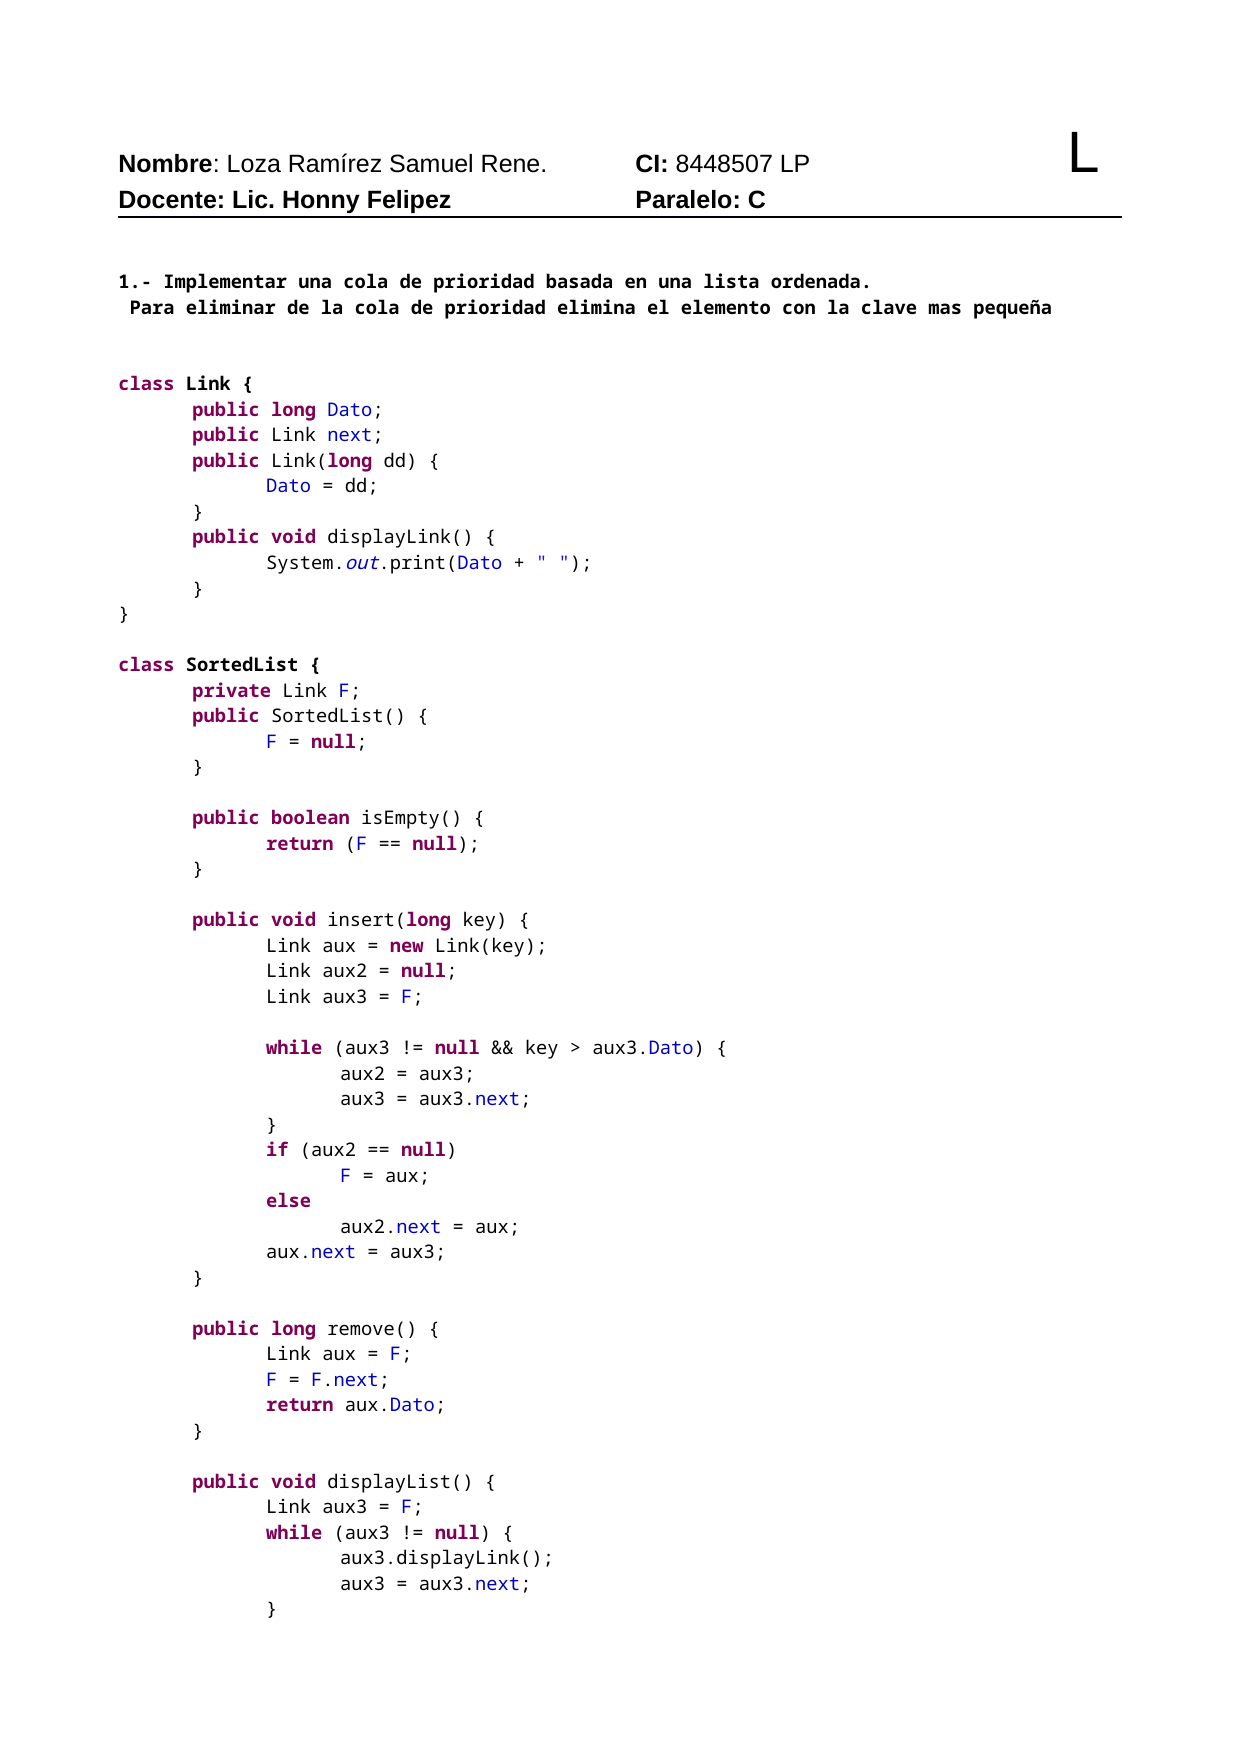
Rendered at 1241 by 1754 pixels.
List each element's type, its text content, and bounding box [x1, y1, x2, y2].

text public long Dato; [118, 396, 1122, 422]
text } [118, 1264, 1122, 1289]
text } [118, 1596, 1122, 1621]
text class Link { [118, 320, 1122, 396]
text Link aux3 = F; [118, 1494, 1122, 1519]
text System.out.print(Dato + " "); [118, 549, 1122, 575]
text 1.- Implementar una cola de prioridad basada en una lista ordenada. [118, 243, 1122, 294]
text else [118, 1187, 1122, 1213]
text public void displayLink() { [118, 524, 1122, 549]
text } [118, 600, 1122, 626]
text Link aux = F; [118, 1341, 1122, 1366]
text public long remove() { [118, 1315, 1122, 1341]
text aux3 = aux3.next; [118, 1570, 1122, 1596]
text F = F.next; [118, 1366, 1122, 1392]
text aux2.next = aux; [118, 1213, 1122, 1238]
text while (aux3 != null) { [118, 1519, 1122, 1545]
text class SortedList { [118, 651, 1122, 677]
text } [118, 1111, 1122, 1136]
text } [118, 575, 1122, 600]
text aux.next = aux3; [118, 1238, 1122, 1264]
text private Link F; [118, 677, 1122, 702]
text Nombre: Loza Ramírez Samuel Rene. CI: 8448507 LP L [118, 118, 1122, 185]
text Para eliminar de la cola de prioridad elimina el elemento con la clave mas pequeña [118, 294, 1122, 320]
text Dato = dd; [118, 473, 1122, 498]
text } [118, 753, 1122, 779]
text aux3 = aux3.next; [118, 1085, 1122, 1111]
text public Link(long dd) { [118, 447, 1122, 473]
text public void insert(long key) { [118, 907, 1122, 932]
text } [118, 856, 1122, 881]
text Link aux3 = F; [118, 983, 1122, 1009]
text public void displayList() { [118, 1468, 1122, 1494]
text public SortedList() { [118, 702, 1122, 728]
text aux2 = aux3; [118, 1060, 1122, 1085]
text Link aux2 = null; [118, 958, 1122, 983]
text Docente: Lic. Honny Felipez Paralelo: C [118, 185, 1122, 216]
text F = aux; [118, 1162, 1122, 1187]
text while (aux3 != null && key > aux3.Dato) { [118, 1034, 1122, 1060]
text return (F == null); [118, 830, 1122, 856]
text F = null; [118, 728, 1122, 753]
text if (aux2 == null) [118, 1136, 1122, 1162]
text aux3.displayLink(); [118, 1545, 1122, 1570]
text Link aux = new Link(key); [118, 932, 1122, 958]
text public boolean isEmpty() { [118, 804, 1122, 830]
text } [118, 498, 1122, 524]
text public Link next; [118, 422, 1122, 447]
text } [118, 1417, 1122, 1443]
text return aux.Dato; [118, 1392, 1122, 1417]
